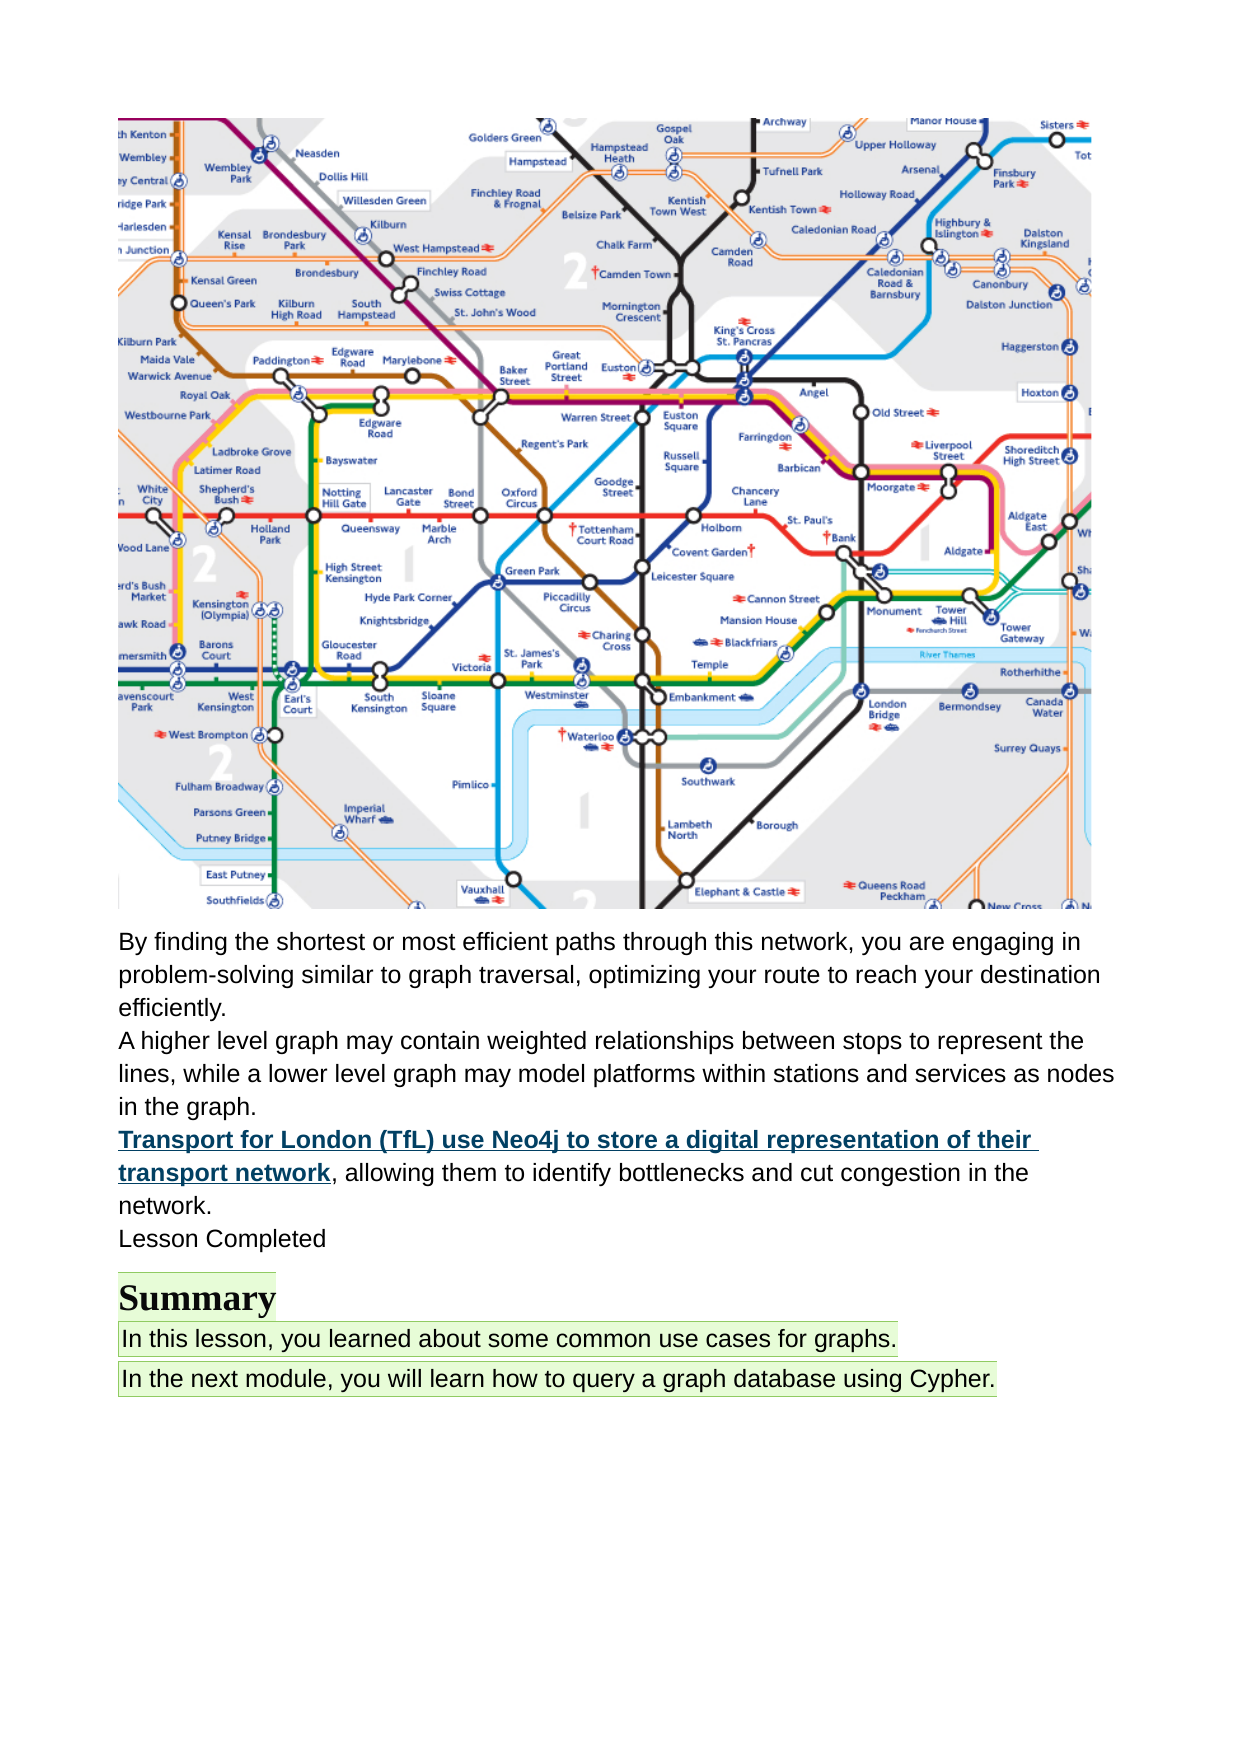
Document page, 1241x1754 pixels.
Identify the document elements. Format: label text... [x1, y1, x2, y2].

text In this lesson, you learned about some common use cases for graphs. [119, 1321, 1122, 1356]
text In the next module, you will learn how to query a graph database using Cypher. [119, 1361, 1122, 1396]
text Lesson Completed [118, 1224, 1122, 1253]
text By finding the shortest or most efficient paths through this network, you are engaging in problem-solving similar to graph traversal, optimizing your route to reach your destination efficiently. [118, 927, 1122, 1022]
subtitle Summary [118, 1272, 1122, 1321]
picture [118, 118, 1092, 909]
text A higher level graph may contain weighted relationships between stops to represent the lines, while a lower level graph may model platforms within stations and services as nodes in the graph. [118, 1026, 1122, 1121]
text Transport for London (TfL) use Neo4j to store a digital representation of their transport network, allowing them to identify bottlenecks and cut congestion in the network. [118, 1125, 1122, 1220]
